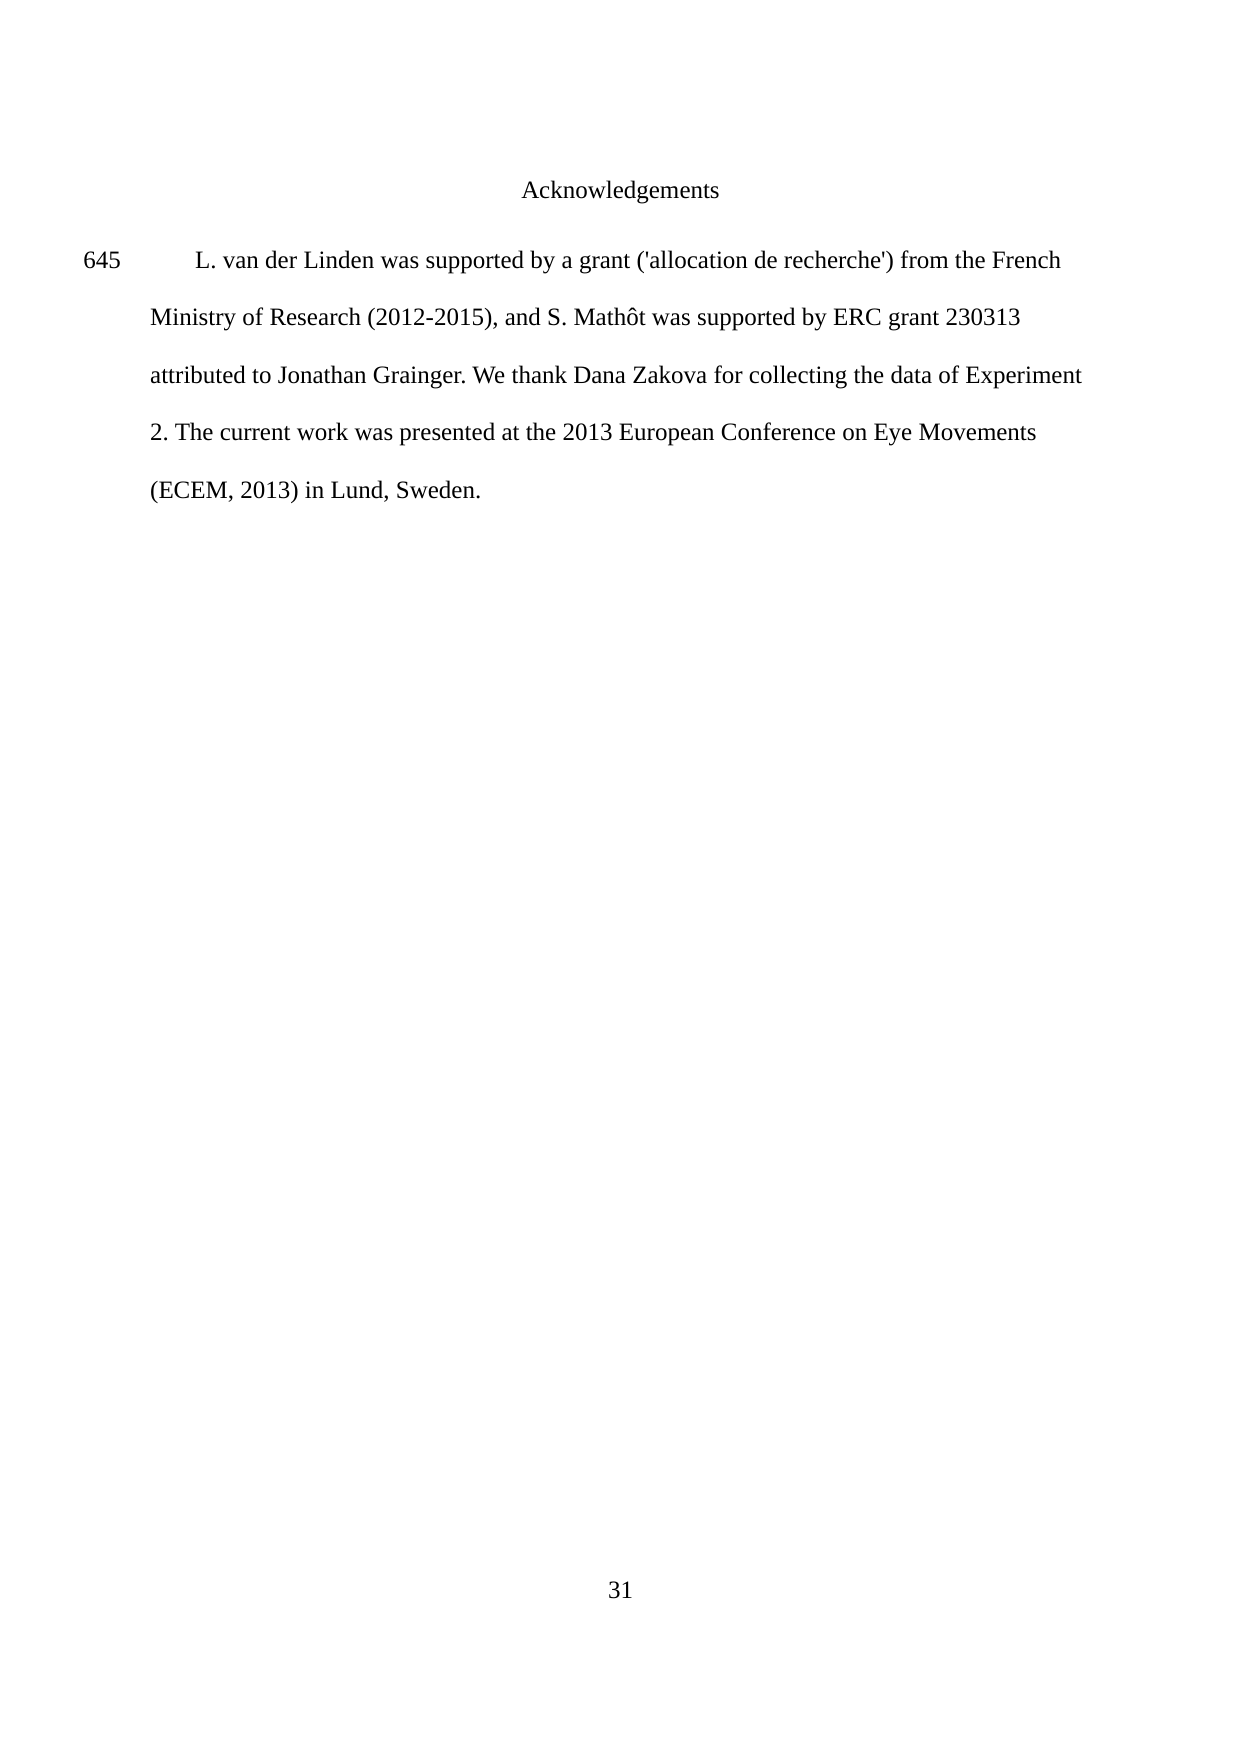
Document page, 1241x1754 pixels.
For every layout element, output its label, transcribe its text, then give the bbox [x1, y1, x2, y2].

text L. van der Linden was supported by a grant ('allocation de recherche') from the French Ministry of Research (2012-2015), and S. Mathôt was supported by ERC grant 230313 attributed to Jonathan Grainger. We thank Dana Zakova for collecting the data of Experiment 2. The current work was presented at the 2013 European Conference on Eye Movements (ECEM, 2013) in Lund, Sweden. [150, 245, 1091, 504]
subtitle Acknowledgements [150, 175, 1091, 204]
